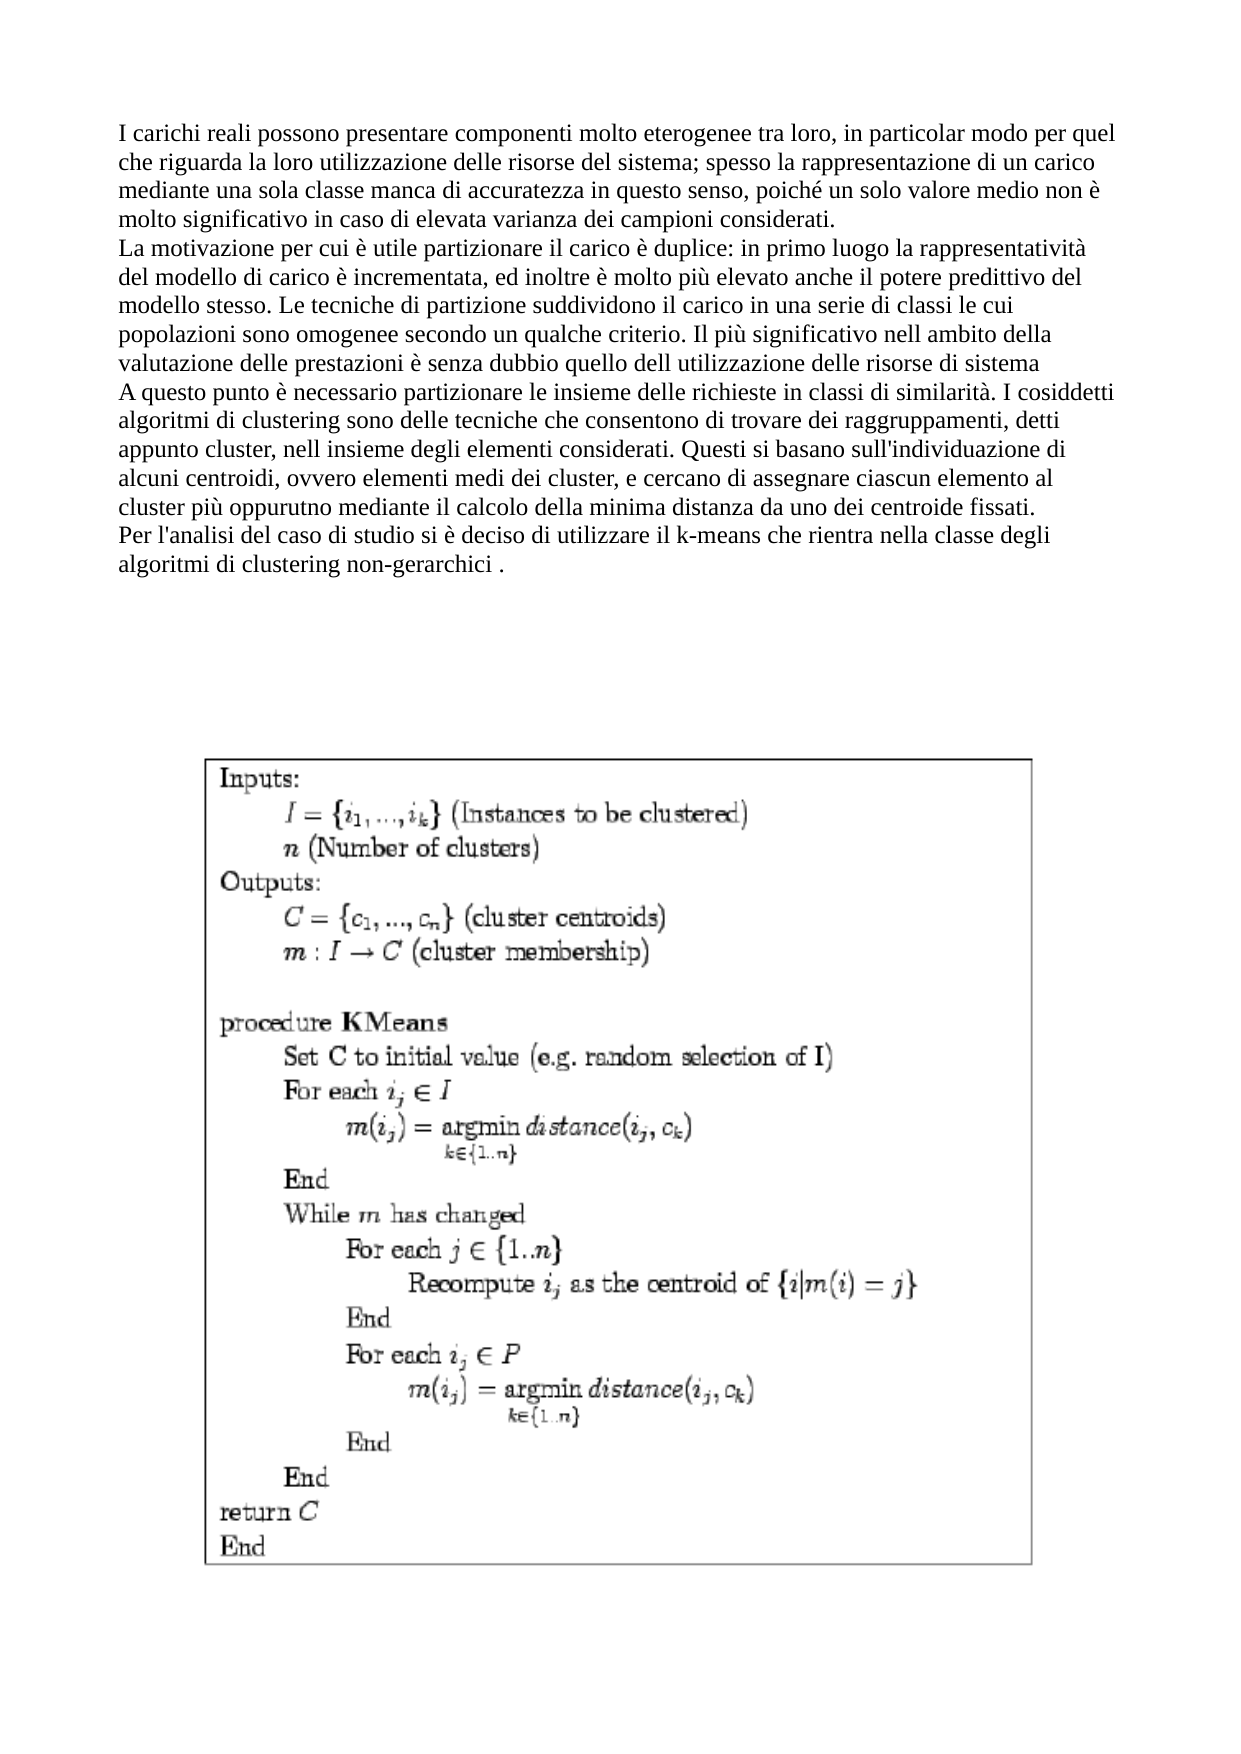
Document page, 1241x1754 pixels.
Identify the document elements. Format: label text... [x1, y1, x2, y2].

text che riguarda la loro utilizzazione delle risorse del sistema; spesso la rappresentazione di un carico [118, 147, 1122, 176]
text modello stesso. Le tecniche di partizione suddividono il carico in una serie di classi le cui [118, 291, 1122, 319]
text alcuni centroidi, ovvero elementi medi dei cluster, e cercano di assegnare ciascun elemento al [118, 463, 1122, 492]
text algoritmi di clustering sono delle tecniche che consentono di trovare dei raggruppamenti, detti [118, 406, 1122, 434]
text appunto cluster, nell insieme degli elementi considerati. Questi si basano sull'individuazione di [118, 434, 1122, 463]
text molto significativo in caso di elevata varianza dei campioni considerati. [118, 204, 1122, 233]
text I carichi reali possono presentare componenti molto eterogenee tra loro, in particolar modo per quel [118, 118, 1122, 147]
text cluster più oppurutno mediante il calcolo della minima distanza da uno dei centroide fissati. [118, 492, 1122, 521]
text valutazione delle prestazioni è senza dubbio quello dell utilizzazione delle risorse di sistema [118, 348, 1122, 377]
picture [195, 750, 1045, 1578]
text popolazioni sono omogenee secondo un qualche criterio. Il più significativo nell ambito della [118, 319, 1122, 348]
text La motivazione per cui è utile partizionare il carico è duplice: in primo luogo la rappresentatività [118, 233, 1122, 262]
text mediante una sola classe manca di accuratezza in questo senso, poiché un solo valore medio non è [118, 176, 1122, 204]
text Per l'analisi del caso di studio si è deciso di utilizzare il k-means che rientra nella classe degli algoritmi di clustering non-gerarchici . [118, 521, 1122, 578]
text del modello di carico è incrementata, ed inoltre è molto più elevato anche il potere predittivo del [118, 262, 1122, 291]
text A questo punto è necessario partizionare le insieme delle richieste in classi di similarità. I cosiddetti [118, 377, 1122, 406]
